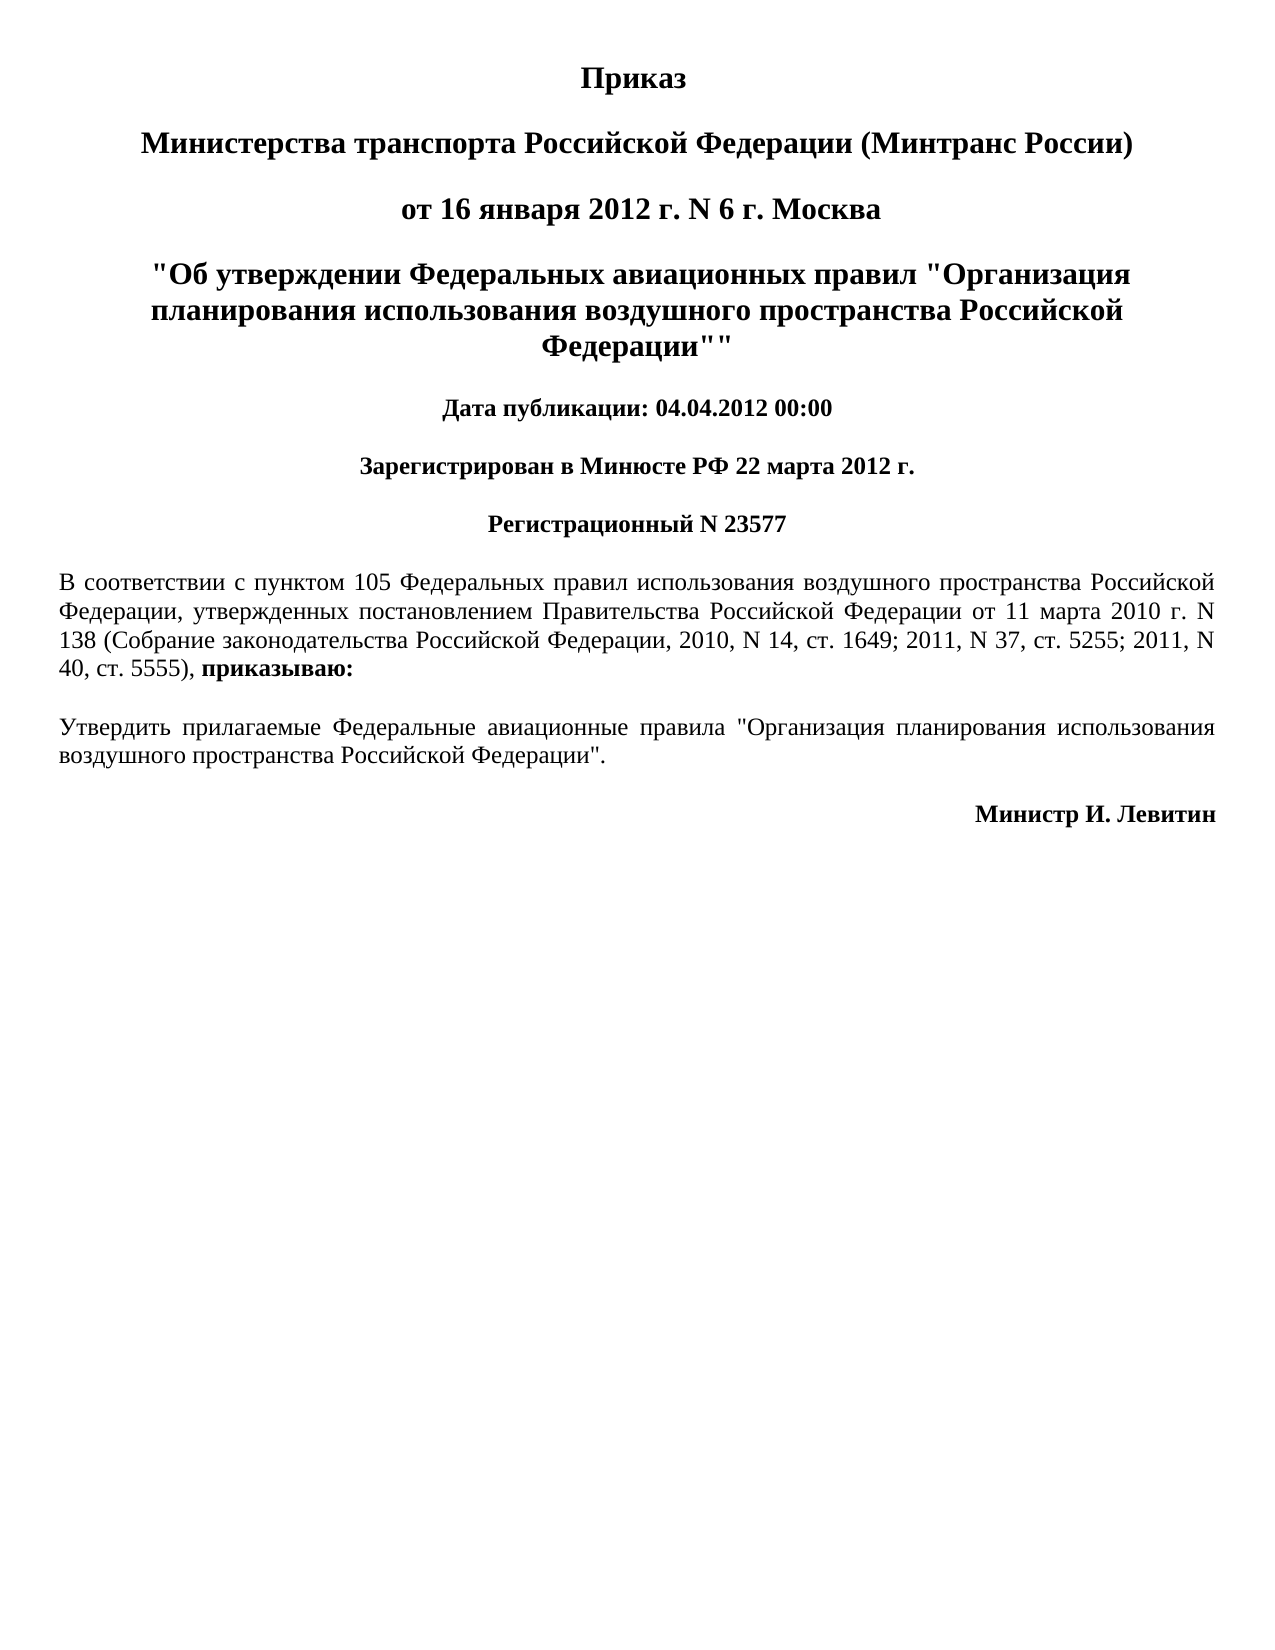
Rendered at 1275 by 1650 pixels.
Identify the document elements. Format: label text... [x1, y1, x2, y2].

text В соответствии с пунктом 105 Федеральных правил использования воздушного пространства Российской Федерации, утвержденных постановлением Правительства Российской Федерации от 11 марта 2010 г. N 138 (Собрание законодательства Российской Федерации, 2010, N 14, ст. 1649; 2011, N 37, ст. 5255; 2011, N 40, ст. 5555), приказываю: [58, 567, 1216, 682]
text от 16 января 2012 г. N 6 г. Москва [58, 190, 1216, 226]
text Зарегистрирован в Минюсте РФ 22 марта 2012 г. [58, 451, 1216, 479]
text Министерства транспорта Российской Федерации (Минтранс России) [58, 124, 1216, 160]
text Дата публикации: 04.04.2012 00:00 [58, 393, 1216, 421]
text Утвердить прилагаемые Федеральные авиационные правила "Организация планирования использования воздушного пространства Российской Федерации". [58, 712, 1216, 769]
text Министр И. Левитин [58, 799, 1216, 827]
text Регистрационный N 23577 [58, 509, 1216, 538]
text Приказ [58, 59, 1216, 95]
text "Об утверждении Федеральных авиационных правил "Организация планирования использования воздушного пространства Российской Федерации"" [58, 255, 1216, 363]
